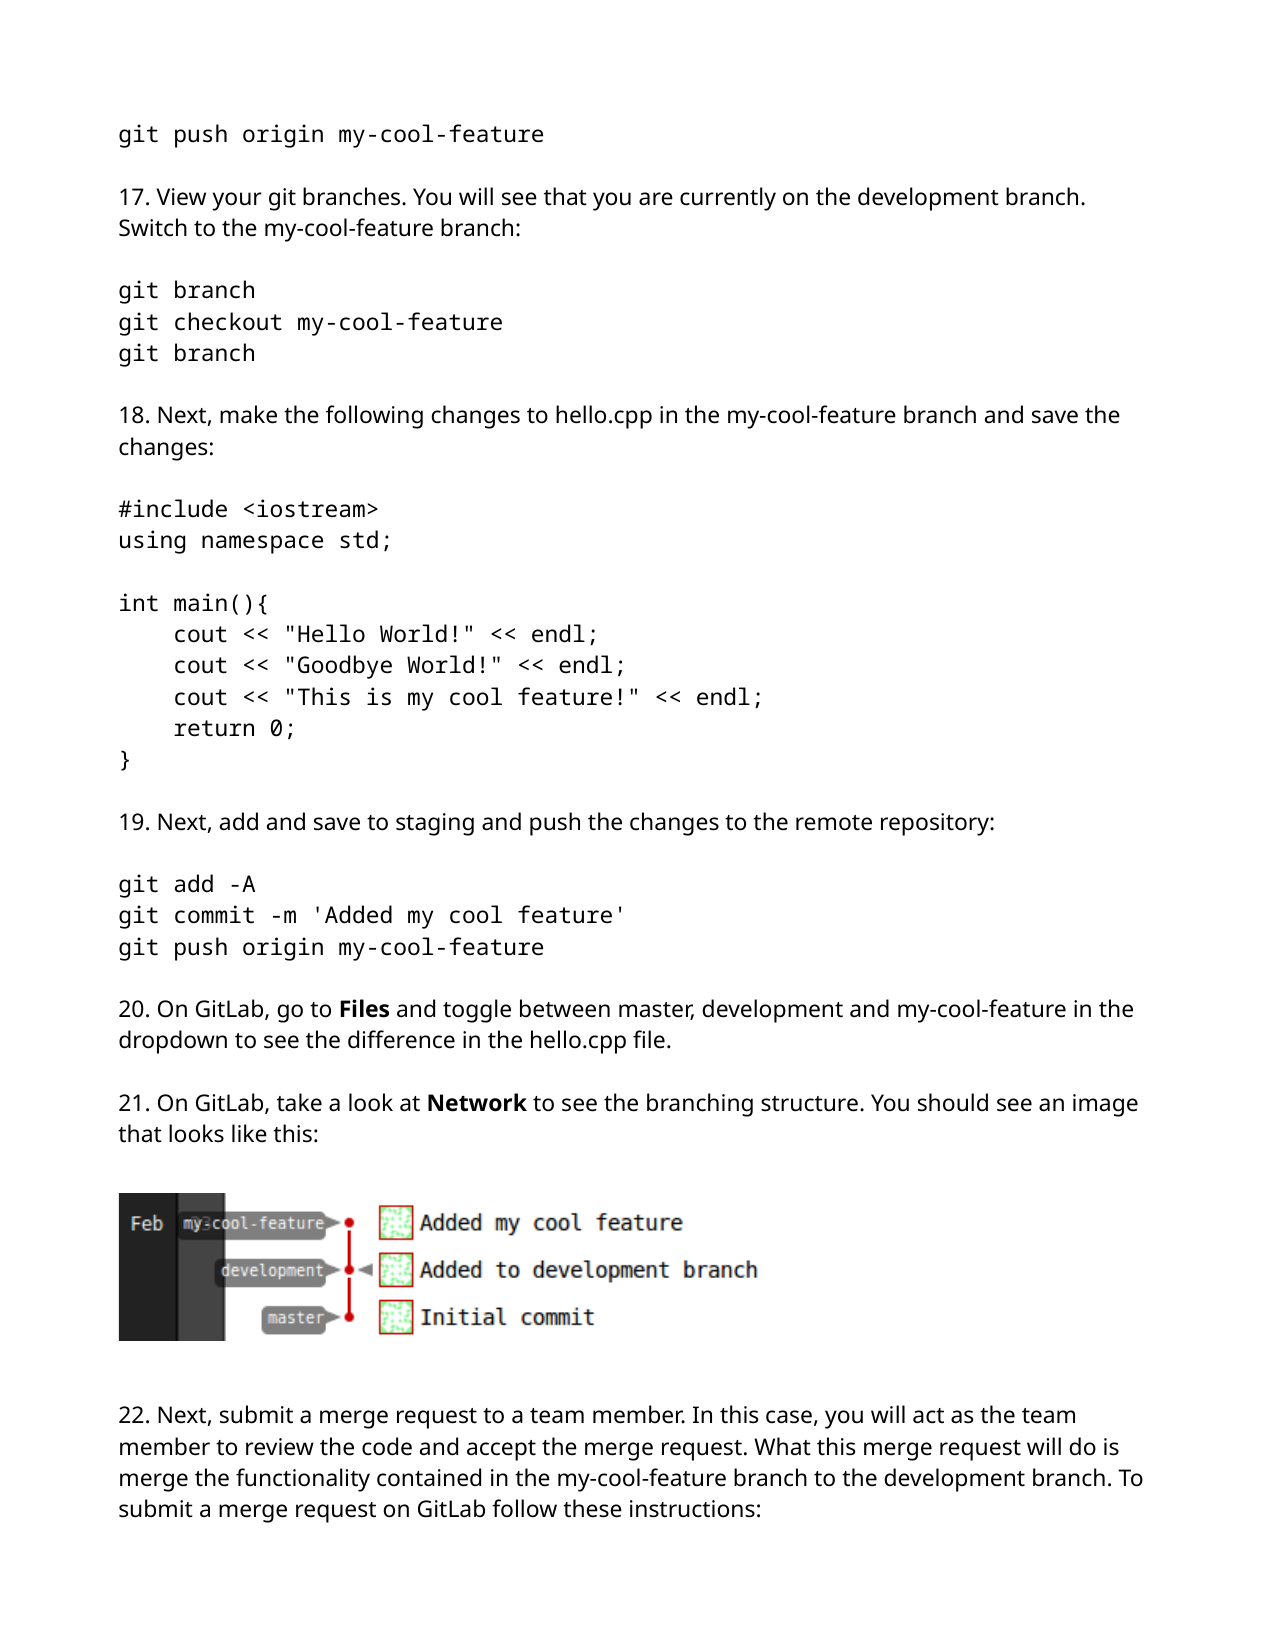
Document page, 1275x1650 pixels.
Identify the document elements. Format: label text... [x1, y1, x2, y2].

text git checkout my-cool-feature [118, 306, 1157, 337]
text 17. View your git branches. You will see that you are currently on the development branch. Switch to the my-cool-feature branch: [118, 181, 1157, 243]
text cout << "Goodbye World!" << endl; [118, 649, 1157, 681]
text using namespace std; [118, 524, 1157, 556]
text git commit -m 'Added my cool feature' [118, 899, 1157, 931]
text cout << "Hello World!" << endl; [118, 618, 1157, 649]
text 22. Next, submit a merge request to a team member. In this case, you will act as the team member to review the code and accept the merge request. What this merge request will do is merge the functionality contained in the my-cool-feature branch to the development branch. To submit a merge request on GitLab follow these instructions: [118, 1399, 1157, 1524]
text int main(){ [118, 587, 1157, 618]
text 21. On GitLab, take a look at Network to see the branching structure. You should see an image that looks like this: [118, 1087, 1157, 1149]
text return 0; [118, 712, 1157, 743]
text git push origin my-cool-feature [118, 931, 1157, 962]
text 18. Next, make the following changes to hello.cpp in the my-cool-feature branch and save the changes: [118, 399, 1157, 462]
text #include <iostream> [118, 493, 1157, 524]
text } [118, 743, 1157, 774]
text git push origin my-cool-feature [118, 118, 1157, 149]
picture [118, 1193, 844, 1341]
text git branch [118, 274, 1157, 306]
text cout << "This is my cool feature!" << endl; [118, 681, 1157, 712]
text git branch [118, 337, 1157, 368]
text git add -A [118, 868, 1157, 899]
text 19. Next, add and save to staging and push the changes to the remote repository: [118, 806, 1157, 837]
text 20. On GitLab, go to Files and toggle between master, development and my-cool-feature in the dropdown to see the difference in the hello.cpp file. [118, 993, 1157, 1056]
